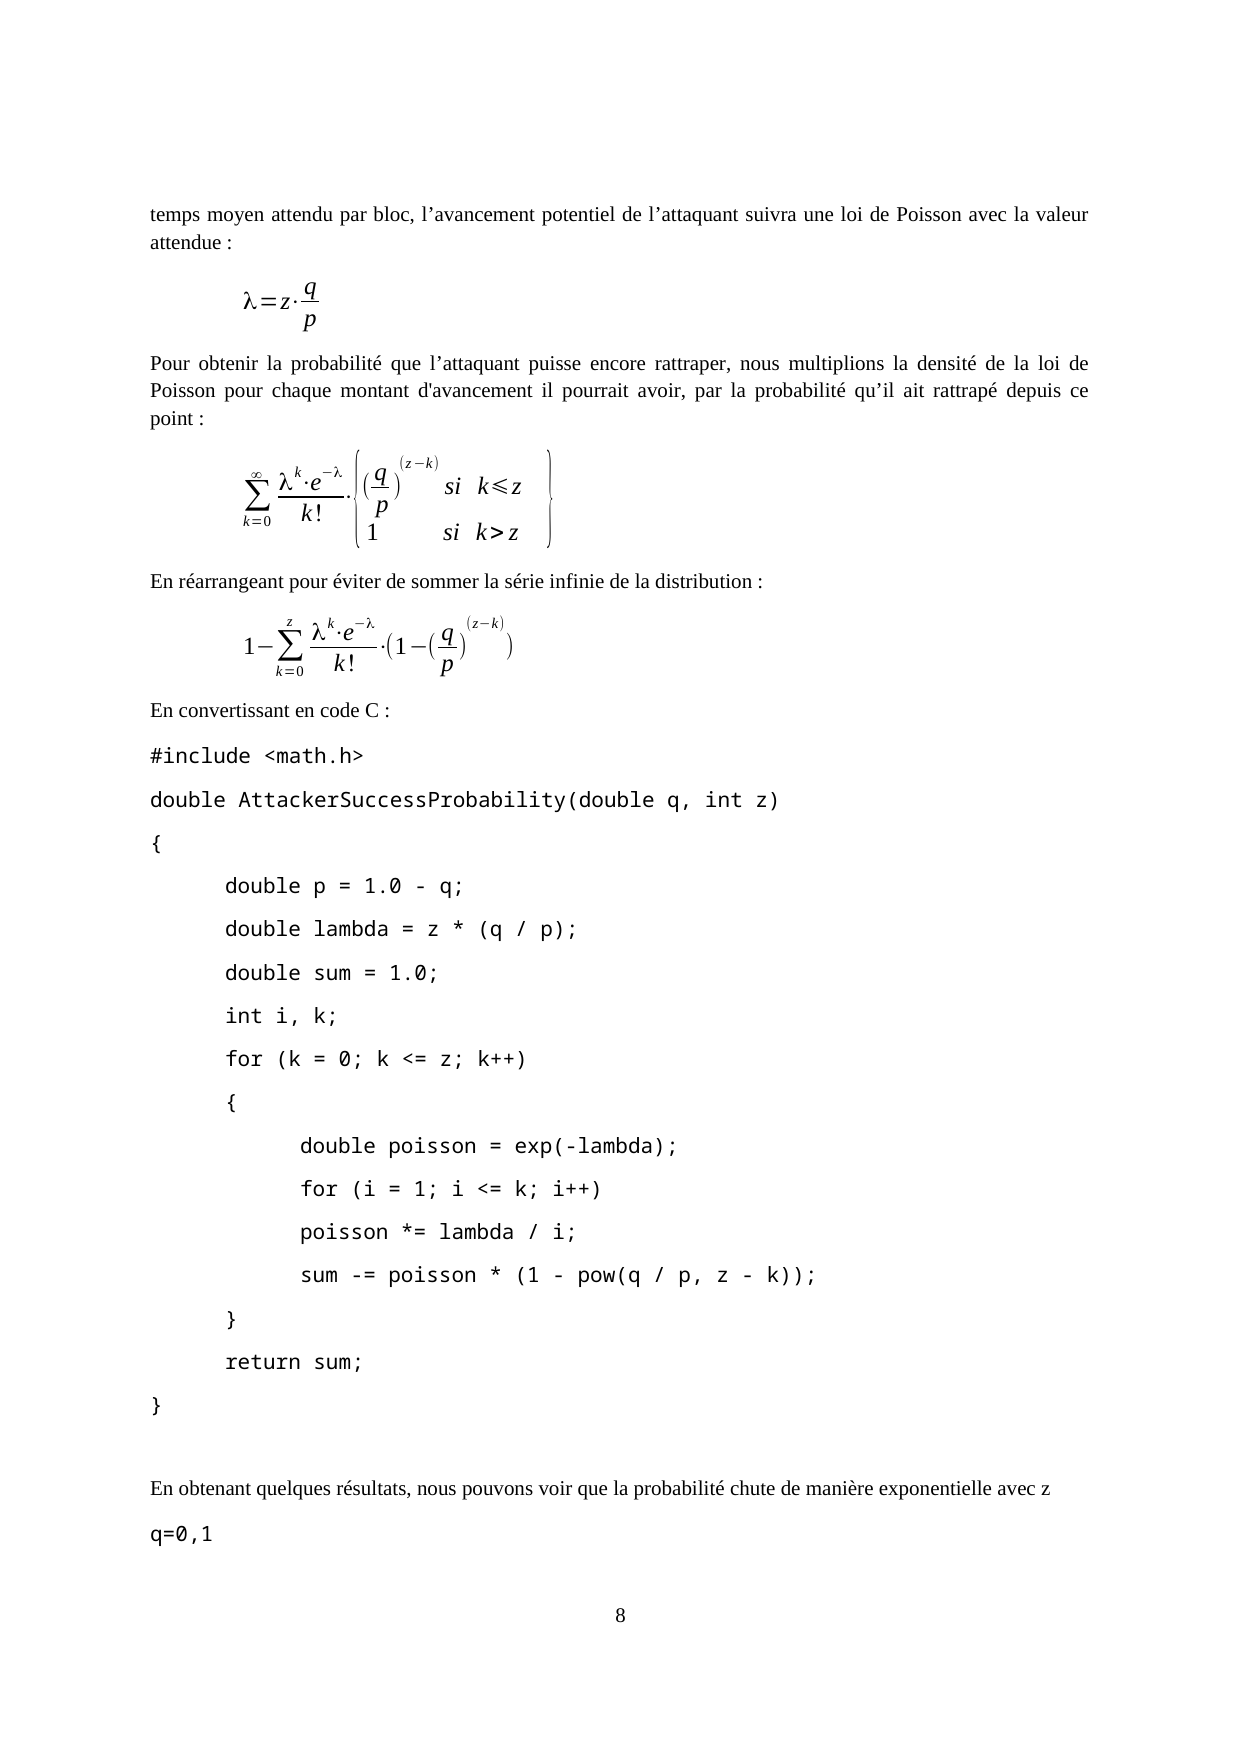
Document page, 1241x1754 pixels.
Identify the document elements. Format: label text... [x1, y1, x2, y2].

text double p = 1.0 - q; [150, 871, 1091, 900]
text { [150, 1087, 1091, 1116]
text sum -= poisson * (1 - pow(q / p, z - k)); [150, 1260, 1091, 1289]
text { [150, 828, 1091, 857]
text Pour obtenir la probabilité que l’attaquant puisse encore rattraper, nous multiplions la densité de la loi de Poisson pour chaque montant d'avancement il pourrait avoir, par la probabilité qu’il ait rattrapé depuis ce point : [150, 351, 1091, 430]
text temps moyen attendu par bloc, l’avancement potentiel de l’attaquant suivra une loi de Poisson avec la valeur attendue : [150, 203, 1091, 254]
text poisson *= lambda / i; [150, 1217, 1091, 1246]
text En convertissant en code C : [150, 699, 1091, 722]
text for (k = 0; k <= z; k++) [150, 1044, 1091, 1073]
text double AttackerSuccessProbability(double q, int z) [150, 785, 1091, 813]
text q=0,1 [150, 1519, 1091, 1547]
text return sum; [150, 1347, 1091, 1375]
text En réarrangeant pour éviter de sommer la série infinie de la distribution : [150, 570, 1091, 593]
text #include <math.h> [150, 741, 1091, 770]
text En obtenant quelques résultats, nous pouvons voir que la probabilité chute de manière exponentielle avec z [150, 1476, 1091, 1500]
text } [150, 1390, 1091, 1418]
text } [150, 1303, 1091, 1332]
text int i, k; [150, 1001, 1091, 1029]
text double lambda = z * (q / p); [150, 914, 1091, 943]
text for (i = 1; i <= k; i++) [150, 1174, 1091, 1202]
text double poisson = exp(-lambda); [150, 1131, 1091, 1159]
text double sum = 1.0; [150, 958, 1091, 986]
